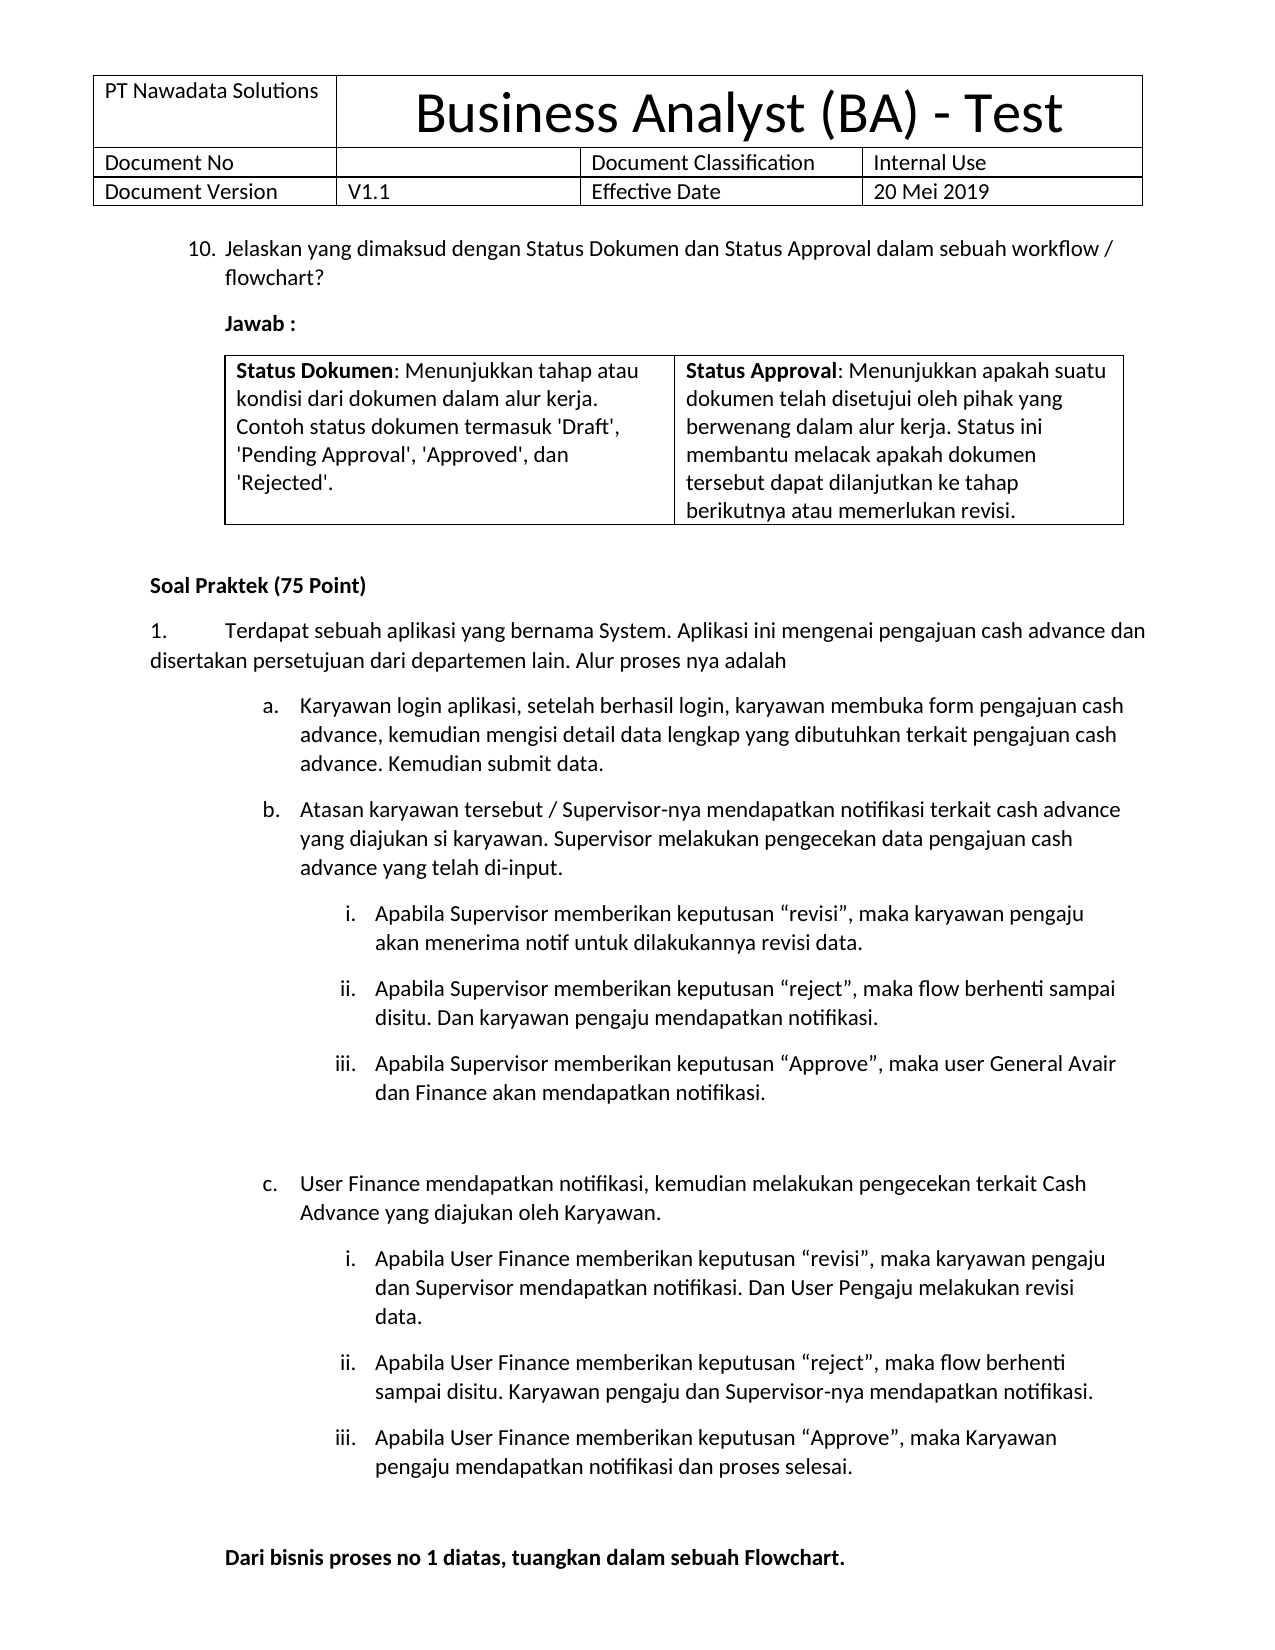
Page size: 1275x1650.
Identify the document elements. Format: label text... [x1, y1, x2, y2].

list Apabila Supervisor memberikan keputusan “Approve”, maka user General Avair dan Finance akan mendapatkan notifikasi. [356, 1049, 1125, 1106]
list Atasan karyawan tersebut / Supervisor-nya mendapatkan notifikasi terkait cash advance yang diajukan si karyawan. Supervisor melakukan pengecekan data pengajuan cash advance yang telah di-input. [262, 795, 1125, 881]
list Apabila Supervisor memberikan keputusan “reject”, maka flow berhenti sampai disitu. Dan karyawan pengaju mendapatkan notifikasi. [356, 974, 1125, 1031]
text Soal Praktek (75 Point) [150, 571, 1125, 599]
list Jelaskan yang dimaksud dengan Status Dokumen dan Status Approval dalam sebuah workflow / flowchart? [187, 234, 1125, 292]
list Apabila User Finance memberikan keputusan “reject”, maka flow berhenti sampai disitu. Karyawan pengaju dan Supervisor-nya mendapatkan notifikasi. [356, 1348, 1125, 1405]
list Apabila Supervisor memberikan keputusan “revisi”, maka karyawan pengaju akan menerima notif untuk dilakukannya revisi data. [356, 899, 1125, 956]
table_header Status Dokumen: Menunjukkan tahap atau kondisi dari dokumen dalam alur kerja. Contoh status dokumen termasuk 'Draft', 'Pending Approval', 'Approved', dan 'Rejected'. [226, 356, 674, 524]
list Dari bisnis proses no 1 diatas, tuangkan dalam sebuah Flowchart. [225, 1543, 1125, 1571]
list Terdapat sebuah aplikasi yang bernama System. Aplikasi ini mengenai pengajuan cash advance dan disertakan persetujuan dari departemen lain. Alur proses nya adalah [150, 617, 1154, 674]
list Jawab : [225, 309, 1125, 337]
list Karyawan login aplikasi, setelah berhasil login, karyawan membuka form pengajuan cash advance, kemudian mengisi detail data lengkap yang dibutuhkan terkait pengajuan cash advance. Kemudian submit data. [262, 691, 1125, 778]
list Apabila User Finance memberikan keputusan “Approve”, maka Karyawan pengaju mendapatkan notifikasi dan proses selesai. [356, 1423, 1125, 1480]
list User Finance mendapatkan notifikasi, kemudian melakukan pengecekan terkait Cash Advance yang diajukan oleh Karyawan. [262, 1169, 1125, 1226]
table_header Status Approval: Menunjukkan apakah suatu dokumen telah disetujui oleh pihak yang berwenang dalam alur kerja. Status ini membantu melacak apakah dokumen tersebut dapat dilanjutkan ke tahap berikutnya atau memerlukan revisi. [675, 356, 1123, 524]
list Apabila User Finance memberikan keputusan “revisi”, maka karyawan pengaju dan Supervisor mendapatkan notifikasi. Dan User Pengaju melakukan revisi data. [356, 1244, 1125, 1330]
